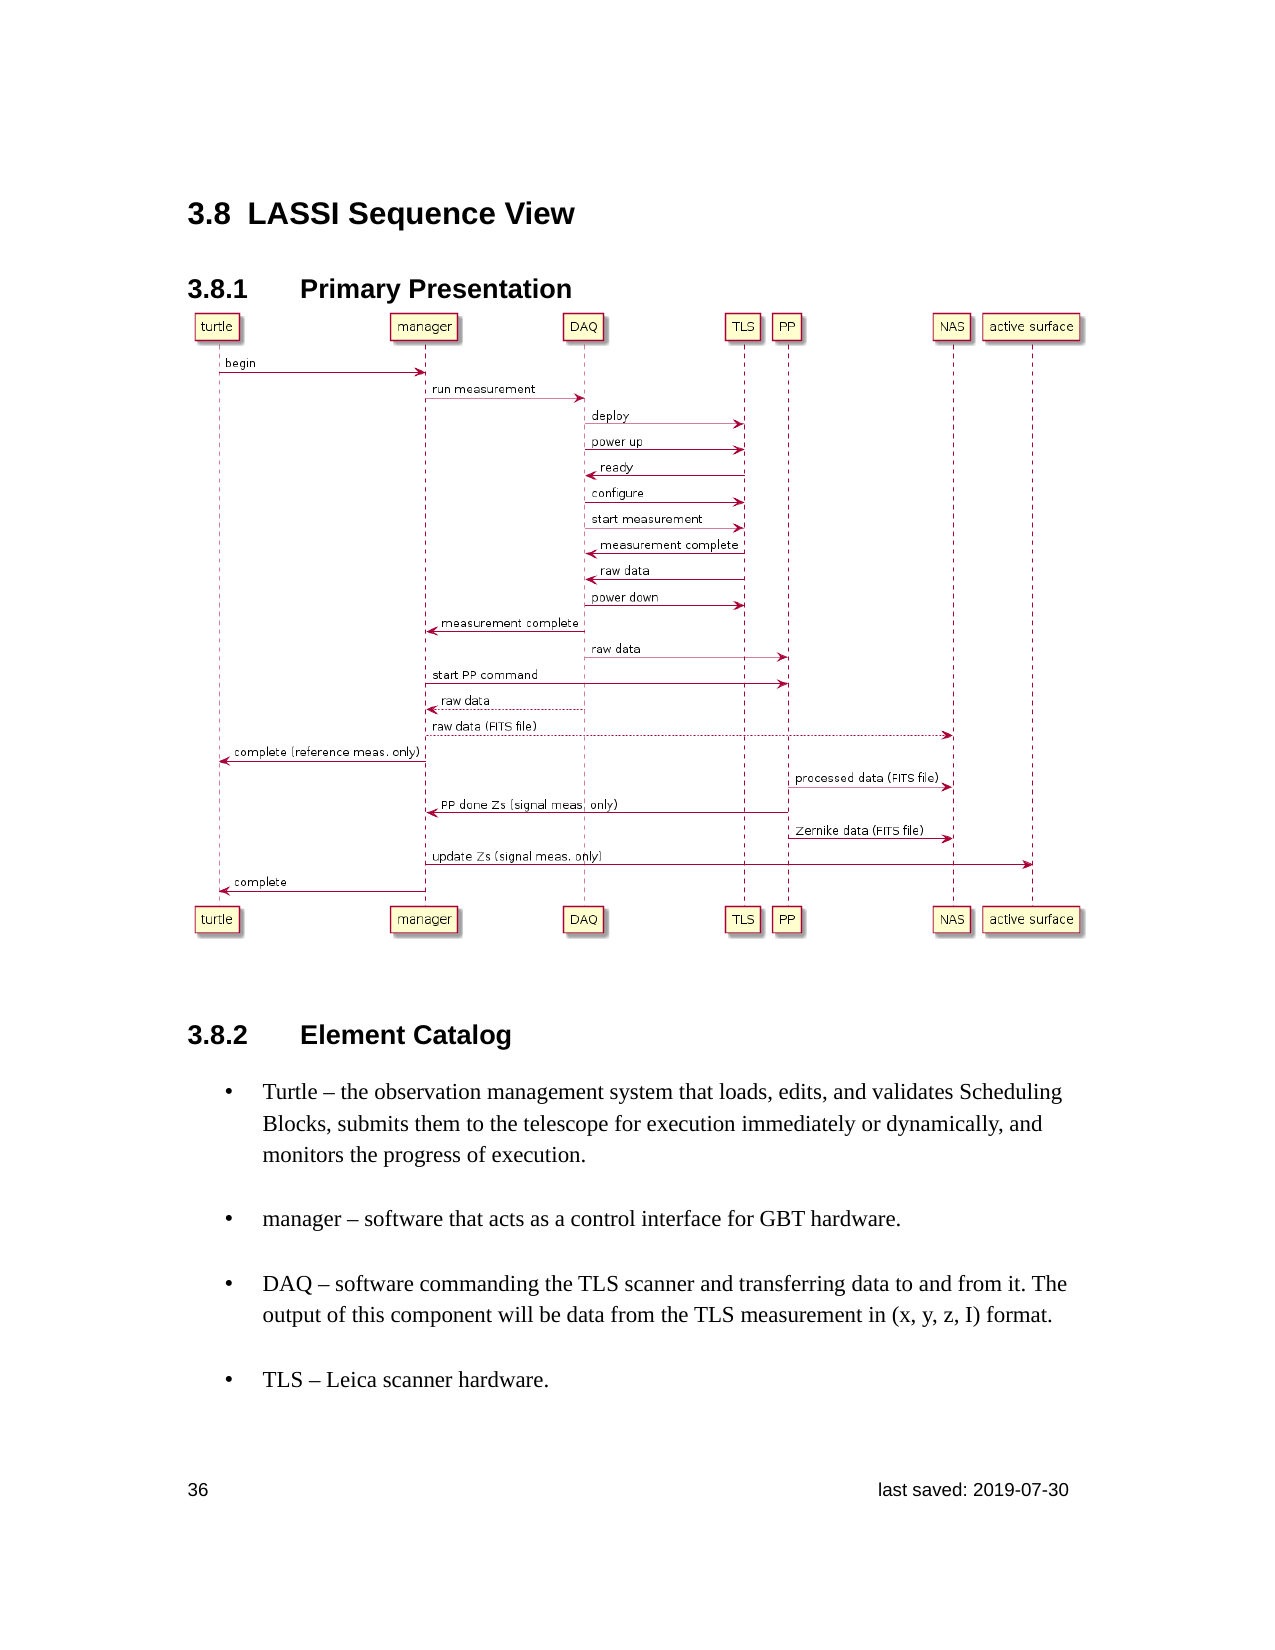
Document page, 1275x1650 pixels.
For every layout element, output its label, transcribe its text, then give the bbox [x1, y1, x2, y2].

list DAQ – software commanding the TLS scanner and transferring data to and from it. The output of this component will be data from the TLS measurement in (x, y, z, I) format. [225, 1265, 1087, 1328]
list manager – software that acts as a control interface for GBT hardware. [225, 1201, 1087, 1232]
subtitle Element Catalog [187, 1015, 1087, 1051]
subtitle LASSI Sequence View [187, 192, 1087, 231]
list TLS – Leica scanner hardware. [225, 1361, 1087, 1392]
list Turtle – the observation management system that loads, edits, and validates Scheduling Blocks, submits them to the telescope for execution immediately or dynamically, and monitors the progress of execution. [225, 1073, 1087, 1167]
picture [187, 310, 1088, 941]
subtitle Primary Presentation [187, 269, 1087, 304]
